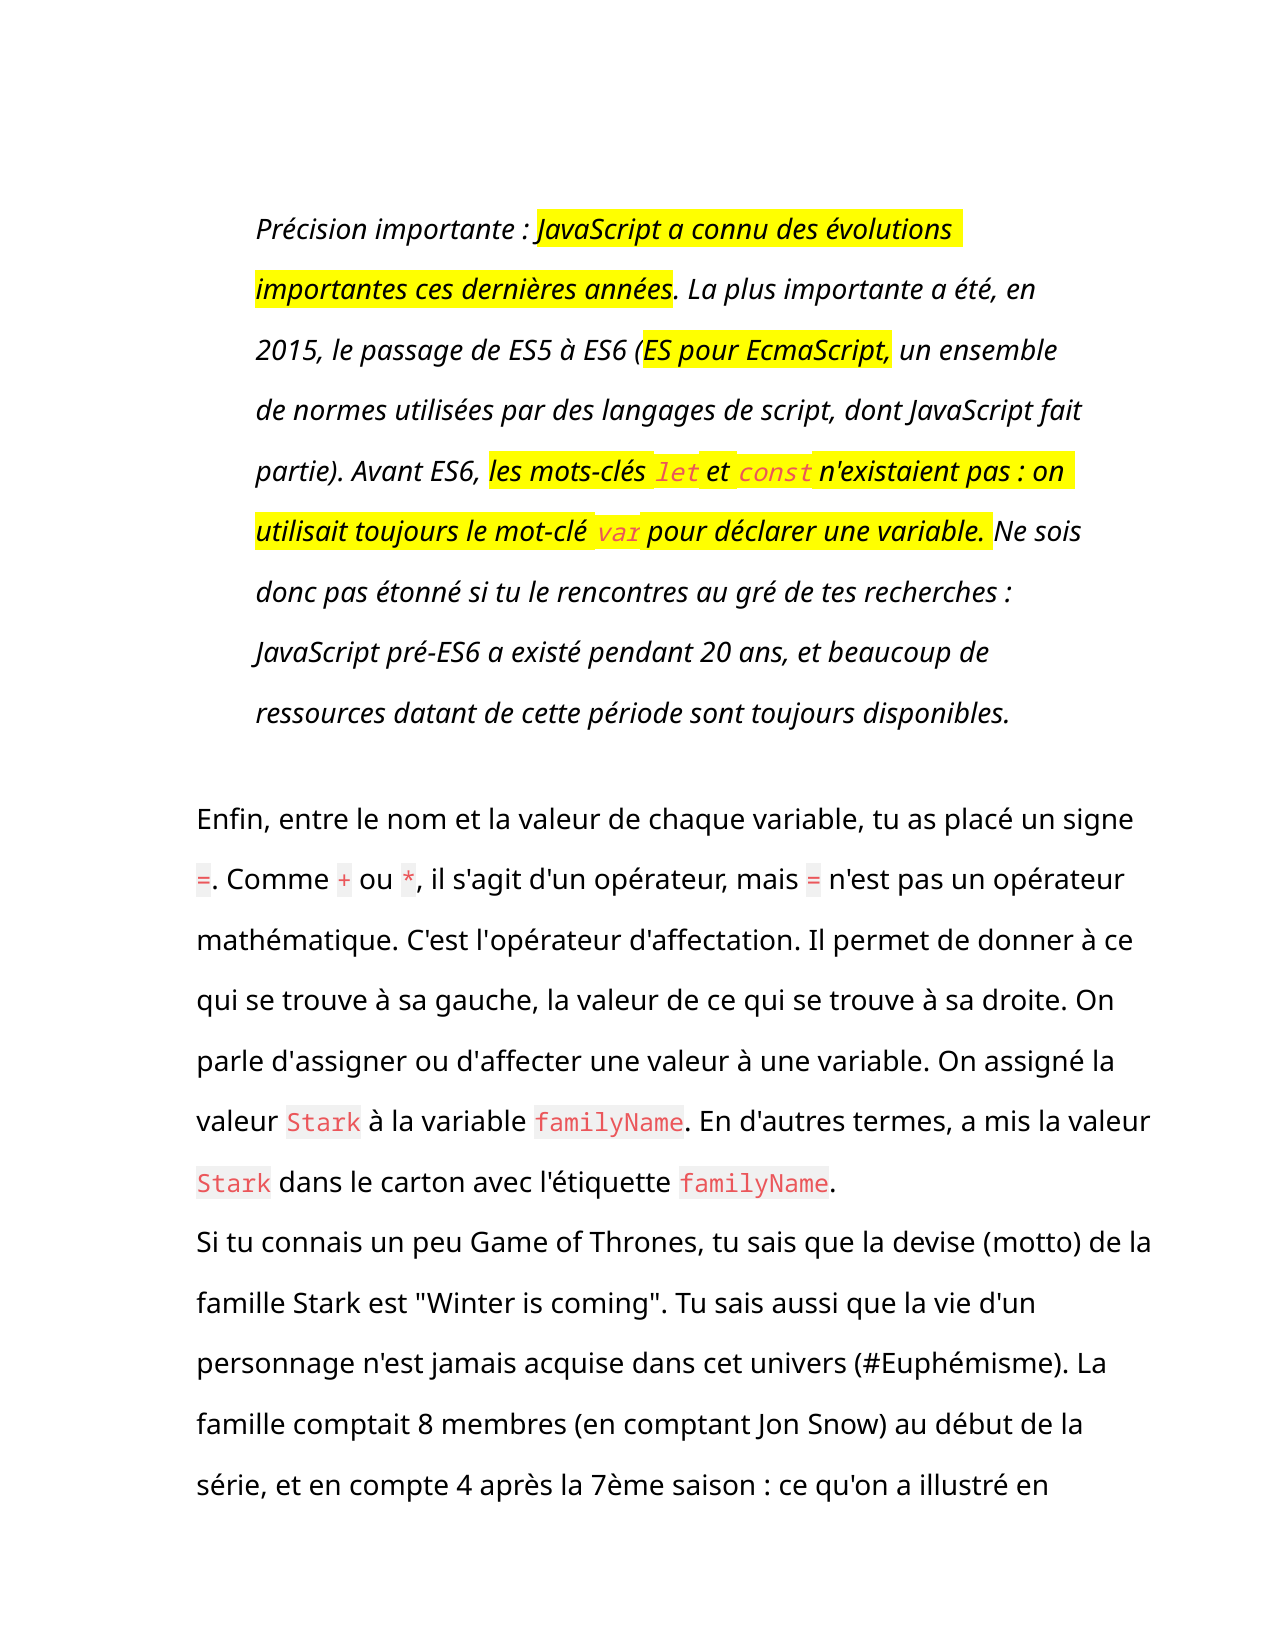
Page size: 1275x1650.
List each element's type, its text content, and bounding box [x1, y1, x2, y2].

text Enfin, entre le nom et la valeur de chaque variable, tu as placé un signe =. Comme + ou *, il s'agit d'un opérateur, mais = n'est pas un opérateur mathématique. C'est l'opérateur d'affectation. Il permet de donner à ce qui se trouve à sa gauche, la valeur de ce qui se trouve à sa droite. On parle d'assigner ou d'affecter une valeur à une variable. On assigné la valeur Stark à la variable familyName. En d'autres termes, a mis la valeur Stark dans le carton avec l'étiquette familyName. [196, 799, 1157, 1201]
text Précision importante : JavaScript a connu des évolutions importantes ces dernières années. La plus importante a été, en 2015, le passage de ES5 à ES6 (ES pour EcmaScript, un ensemble de normes utilisées par des langages de script, dont JavaScript fait partie). Avant ES6, les mots-clés let et const n'existaient pas : on utilisait toujours le mot-clé var pour déclarer une variable. Ne sois donc pas étonné si tu le rencontres au gré de tes recherches : JavaScript pré-ES6 a existé pendant 20 ans, et beaucoup de ressources datant de cette période sont toujours disponibles. [255, 209, 1098, 731]
text Si tu connais un peu Game of Thrones, tu sais que la devise (motto) de la famille Stark est "Winter is coming". Tu sais aussi que la vie d'un personnage n'est jamais acquise dans cet univers (#Euphémisme). La famille comptait 8 membres (en comptant Jon Snow) au début de la série, et en compte 4 après la 7ème saison : ce qu'on a illustré en [196, 1223, 1157, 1503]
